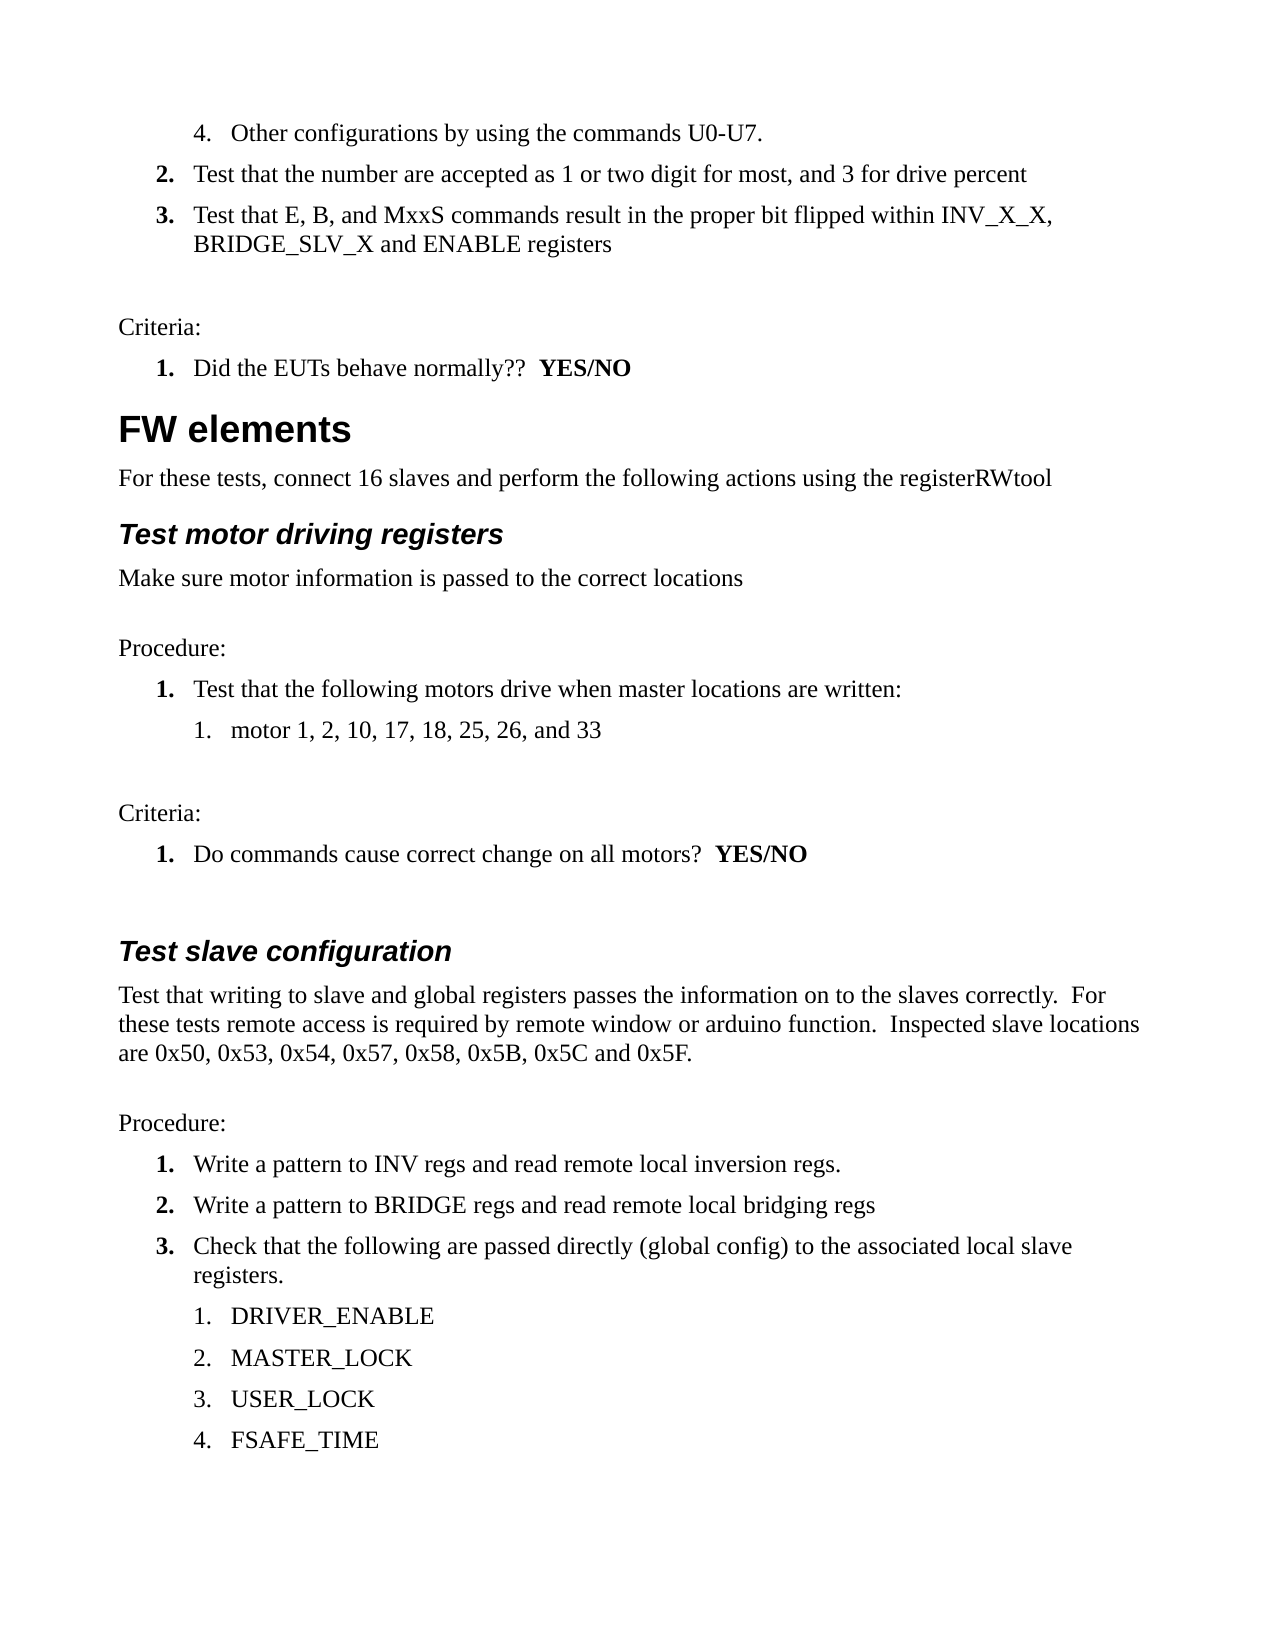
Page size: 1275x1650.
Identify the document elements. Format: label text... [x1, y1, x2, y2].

subtitle FW elements [118, 407, 1157, 451]
text Make sure motor information is passed to the correct locations [118, 563, 1157, 592]
list Other configurations by using the commands U0-U7. [193, 118, 1157, 147]
text Criteria: [118, 312, 1157, 341]
list Do commands cause correct change on all motors? YES/NO [156, 839, 1157, 868]
list MASTER_LOCK [193, 1343, 1157, 1371]
list Did the EUTs behave normally?? YES/NO [156, 353, 1157, 382]
subtitle Test slave configuration [118, 934, 1157, 968]
list FSAFE_TIME [193, 1425, 1157, 1454]
text Procedure: [118, 633, 1157, 662]
list Test that the following motors drive when master locations are written: [156, 674, 1157, 703]
text For these tests, connect 16 slaves and perform the following actions using the registerRWtool [118, 463, 1157, 492]
list motor 1, 2, 10, 17, 18, 25, 26, and 33 [193, 715, 1157, 744]
text Test that writing to slave and global registers passes the information on to the slaves correctly. For these tests remote access is required by remote window or arduino function. Inspected slave locations are 0x50, 0x53, 0x54, 0x57, 0x58, 0x5B, 0x5C and 0x5F. [118, 980, 1157, 1066]
text Criteria: [118, 798, 1157, 827]
list DRIVER_ENABLE [193, 1301, 1157, 1330]
list Write a pattern to INV regs and read remote local inversion regs. [156, 1149, 1157, 1178]
list Test that E, B, and MxxS commands result in the proper bit flipped within INV_X_X, BRIDGE_SLV_X and ENABLE registers [156, 201, 1157, 258]
list Check that the following are passed directly (global config) to the associated local slave registers. [156, 1231, 1157, 1289]
list Write a pattern to BRIDGE regs and read remote local bridging regs [156, 1190, 1157, 1219]
list USER_LOCK [193, 1384, 1157, 1413]
list Test that the number are accepted as 1 or two digit for most, and 3 for drive percent [156, 159, 1157, 188]
subtitle Test motor driving registers [118, 517, 1157, 550]
text Procedure: [118, 1108, 1157, 1136]
